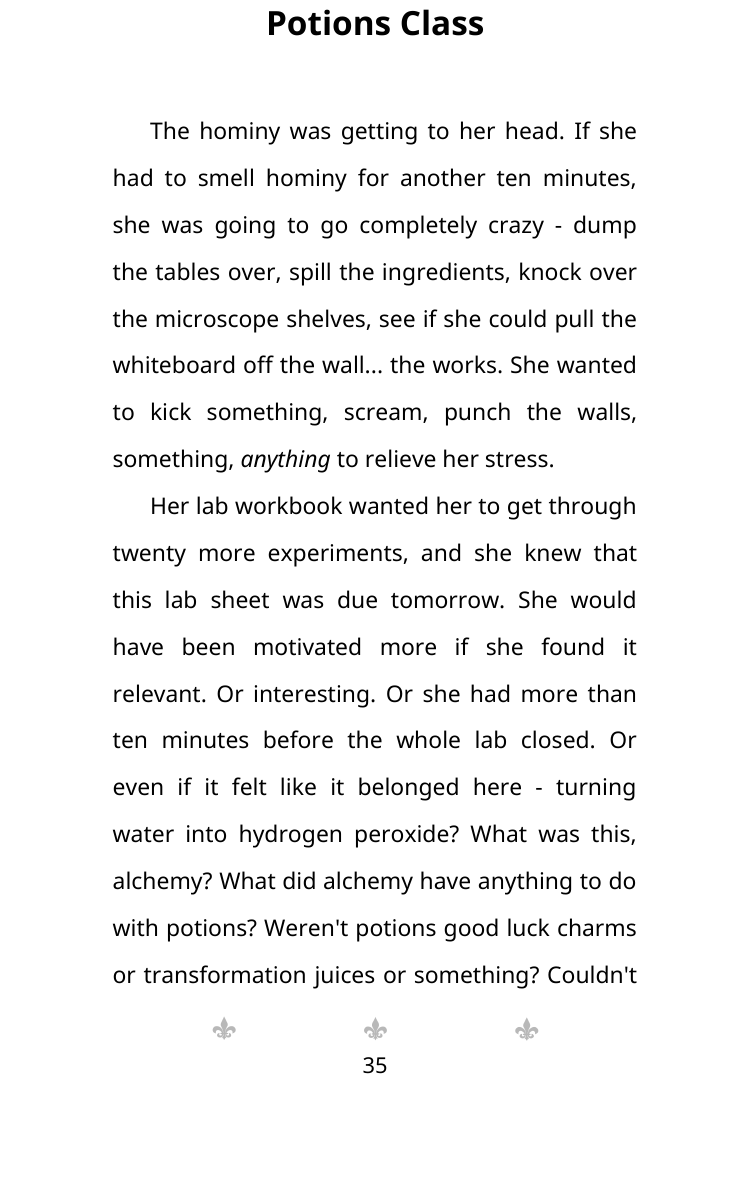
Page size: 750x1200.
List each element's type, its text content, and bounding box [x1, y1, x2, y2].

text The hominy was getting to her head. If she had to smell hominy for another ten minutes, she was going to go completely crazy - dump the tables over, spill the ingredients, knock over the microscope shelves, see if she could pull the whiteboard off the wall... the works. She wanted to kick something, scream, punch the walls, something, anything to relieve her stress. [112, 115, 637, 474]
subtitle Potions Class [112, 0, 637, 45]
text Her lab workbook wanted her to get through twenty more experiments, and she knew that this lab sheet was due tomorrow. She would have been motivated more if she found it relevant. Or interesting. Or she had more than ten minutes before the whole lab closed. Or even if it felt like it belonged here - turning water into hydrogen peroxide? What was this, alchemy? What did alchemy have anything to do with potions? Weren't potions good luck charms or transformation juices or something? Couldn't [112, 490, 637, 990]
